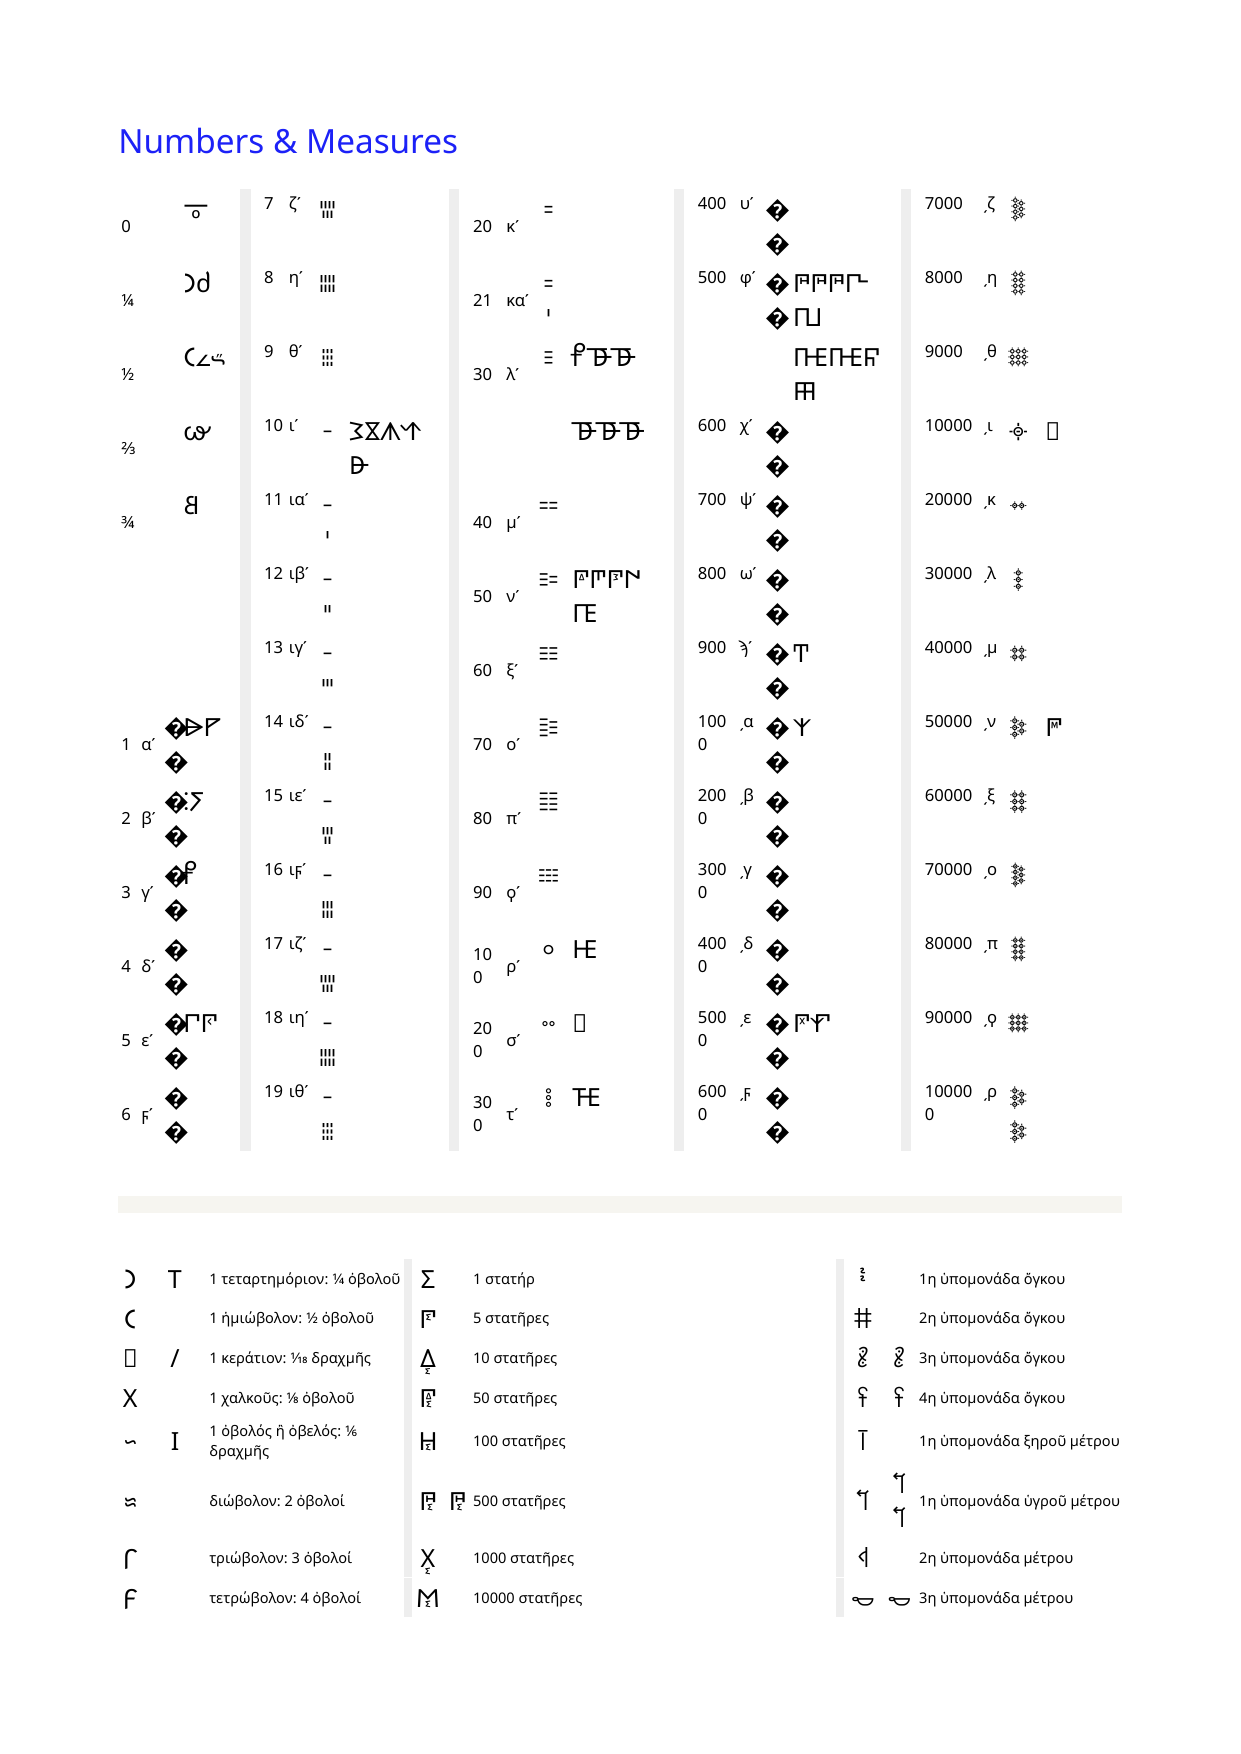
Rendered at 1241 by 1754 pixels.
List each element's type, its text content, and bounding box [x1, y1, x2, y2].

table_cell [569, 633, 664, 707]
table_cell [1042, 485, 1073, 559]
table_cell [439, 411, 449, 485]
table_cell [161, 559, 180, 633]
table_cell 𐄈 [172, 796, 180, 806]
table_cell 𐅁 [118, 1298, 142, 1338]
table_cell [346, 1077, 439, 1151]
table_cell [901, 559, 911, 633]
table_cell [251, 707, 261, 781]
table_cell 𐄢 [762, 707, 790, 781]
table_cell [449, 1077, 459, 1151]
table_cell 𐄠 [762, 559, 790, 633]
table_cell 𐄊 [172, 978, 180, 988]
table_cell [346, 1003, 439, 1077]
table_cell ιζʹ [286, 929, 313, 1003]
table_cell [240, 337, 251, 411]
table_cell [404, 1578, 412, 1617]
table_cell [449, 1003, 459, 1077]
table_cell 1η ὑπομονάδα ὑγροῦ μέτρου [917, 1464, 1122, 1538]
table_cell 500 [695, 263, 737, 337]
table_cell 𐄐 [313, 411, 346, 485]
table_cell [891, 707, 901, 781]
table_cell [1042, 1003, 1073, 1077]
table_cell 80000 [922, 929, 980, 1003]
table_cell ͵ξ [980, 781, 1004, 855]
table_cell 500 στατῆρες [471, 1464, 836, 1538]
table_cell τετρώβολον: 4 ὀβολοί [208, 1578, 404, 1617]
table_cell 15 [261, 781, 286, 855]
table_cell [439, 1003, 449, 1077]
table_header [161, 189, 180, 263]
table_cell [180, 1077, 230, 1151]
table_cell [230, 929, 240, 1003]
table_cell [901, 781, 911, 855]
table_cell 19 [261, 1077, 286, 1151]
table_cell [790, 411, 891, 485]
table_cell 13 [261, 633, 286, 707]
table_cell [251, 855, 261, 929]
table_cell θʹ [286, 337, 313, 411]
table_header 𐄨 [1004, 189, 1042, 263]
table_cell 3η ὑπομονάδα μέτρου [917, 1578, 1122, 1617]
table_cell 21 [470, 263, 503, 337]
table_cell [460, 263, 470, 337]
table_cell 𐅙𐅚 [180, 707, 230, 781]
table_cell [138, 485, 161, 559]
table_header 1 στατήρ [471, 1259, 836, 1298]
table_cell [569, 485, 664, 559]
table_cell νʹ [503, 559, 534, 633]
table_header 1 τεταρτημόριον: 1/4 ὀβολοῦ [208, 1259, 404, 1298]
table_cell 2η ὑπομονάδα μέτρου [917, 1538, 1122, 1577]
table_header 𐄜 [762, 189, 790, 263]
table_cell ͵π [980, 929, 1004, 1003]
table_header [911, 189, 922, 263]
table_cell ͵ο [980, 855, 1004, 929]
table_cell 𐅾 [118, 1538, 142, 1577]
table_cell [449, 263, 459, 337]
table_cell [685, 855, 695, 929]
table_header [664, 189, 674, 263]
table_cell [674, 337, 684, 411]
table_cell [161, 411, 180, 485]
table_cell ξʹ [503, 633, 534, 707]
table_cell [891, 263, 901, 337]
table_cell [569, 855, 664, 929]
table_cell 9 [261, 337, 286, 411]
table_header [460, 189, 470, 263]
table_header Τ [142, 1259, 207, 1298]
table_cell [443, 1338, 471, 1378]
table_cell ιηʹ [286, 1003, 313, 1077]
table_cell 𐆭 [1042, 411, 1073, 485]
table_cell 𐅃𐅟 [180, 1003, 230, 1077]
table_cell [443, 1378, 471, 1418]
table_cell 𐄚 [534, 1003, 569, 1077]
table_cell [404, 1298, 412, 1338]
table_header 0 [118, 189, 138, 263]
table_cell ψʹ [737, 485, 762, 559]
table_cell ιεʹ [286, 781, 313, 855]
table_cell 𐄐𐄇 [313, 485, 346, 559]
table_header [138, 189, 161, 263]
table_cell [251, 781, 261, 855]
table_cell [240, 781, 251, 855]
table_header υʹ [737, 189, 762, 263]
table_cell 𐄡 [762, 633, 790, 707]
table_cell [142, 1378, 207, 1418]
table_cell [685, 633, 695, 707]
table_cell 300 [470, 1077, 503, 1151]
table_cell ιδʹ [286, 707, 313, 781]
table_cell ͵ε [737, 1003, 762, 1077]
table_cell 20000 [922, 485, 980, 559]
table_cell [251, 1003, 261, 1077]
table_cell 𐄓 [534, 485, 569, 559]
table_cell 𐄊 [161, 929, 180, 1003]
table_cell [685, 485, 695, 559]
table_cell 100 στατῆρες [471, 1418, 836, 1464]
table_cell [240, 263, 251, 337]
table_cell 𐄦 [762, 1003, 790, 1077]
table_cell [664, 263, 674, 337]
table_cell 8000 [922, 263, 980, 337]
table_cell ιγʹ [286, 633, 313, 707]
table_cell [138, 263, 161, 337]
table_cell [664, 855, 674, 929]
table_cell [240, 1077, 251, 1151]
table_header 𐆊 [180, 189, 230, 263]
table_cell [674, 929, 684, 1003]
table_header [404, 1259, 412, 1298]
table_header [443, 1259, 471, 1298]
table_cell [346, 633, 439, 707]
table_cell [460, 485, 470, 559]
table_cell [230, 633, 240, 707]
table_cell [443, 1418, 471, 1464]
table_cell [1042, 1077, 1073, 1151]
table_cell [664, 559, 674, 633]
table_cell 𐄹 [844, 1298, 881, 1338]
table_cell ͵λ [980, 559, 1004, 633]
table_cell 1 [118, 707, 138, 781]
table_cell 𐄐𐄎 [313, 1003, 346, 1077]
table_cell γʹ [138, 855, 161, 929]
table_cell 40 [470, 485, 503, 559]
table_header [891, 189, 901, 263]
table_cell 𐅱 [790, 707, 891, 781]
table_cell [230, 559, 240, 633]
table_cell [664, 1003, 674, 1077]
table_cell [674, 559, 684, 633]
table_cell 𐄕 [534, 633, 569, 707]
table_cell 50000 [922, 707, 980, 781]
table_cell 𐄌 [172, 1126, 180, 1136]
table_cell [881, 1418, 917, 1464]
table_cell 𐄉 [172, 904, 180, 914]
table_cell 800 [695, 559, 737, 633]
table_cell 𐅔 [412, 1538, 443, 1577]
table_cell 𐄬 [1004, 485, 1042, 559]
table_cell ͵ϙ [980, 1003, 1004, 1077]
table_cell 𐄐𐄍 [313, 929, 346, 1003]
table_cell [836, 1418, 844, 1464]
table_cell [240, 411, 251, 485]
table_cell 18 [261, 1003, 286, 1077]
table_cell [737, 337, 762, 411]
table_cell 1000 στατῆρες [471, 1538, 836, 1577]
table_cell 𐅽 [118, 1464, 142, 1538]
table_cell 𐅅𐅅𐅅𐅬𐅭 [790, 263, 891, 337]
table_cell [346, 263, 439, 337]
table_cell [891, 337, 901, 411]
table_cell 70 [470, 707, 503, 781]
table_cell [251, 633, 261, 707]
table_cell ͵ϝ [737, 1077, 762, 1151]
table_cell [664, 337, 674, 411]
table_cell 𐄌 [172, 1092, 180, 1102]
table_header [836, 1259, 844, 1298]
table_cell 𐄋 [172, 1052, 180, 1062]
table_cell [142, 1538, 207, 1577]
table_cell 4 [118, 929, 138, 1003]
table_cell [836, 1464, 844, 1538]
table_cell ιϝʹ [286, 855, 313, 929]
table_cell 600 [695, 411, 737, 485]
table_cell [230, 781, 240, 855]
table_cell 700 [695, 485, 737, 559]
table_cell 𐄋 [172, 1018, 180, 1028]
table_cell μʹ [503, 485, 534, 559]
table_cell [439, 781, 449, 855]
table_cell [230, 707, 240, 781]
table_cell εʹ [138, 1003, 161, 1077]
table_cell [901, 929, 911, 1003]
table_cell [138, 411, 161, 485]
table_cell [230, 485, 240, 559]
table_cell χʹ [737, 411, 762, 485]
table_cell 1 ἡμιώβολον: 1/2 ὀβολοῦ [208, 1298, 404, 1338]
table_cell [251, 263, 261, 337]
table_cell [901, 633, 911, 707]
table_cell [240, 707, 251, 781]
table_cell [685, 1003, 695, 1077]
table_cell [230, 337, 240, 411]
table_cell φʹ [737, 263, 762, 337]
table_cell 11 [261, 485, 286, 559]
table_cell 𐅑 [412, 1378, 443, 1418]
table_header [1042, 189, 1073, 263]
table_cell τʹ [503, 1077, 534, 1151]
table_cell [911, 411, 922, 485]
table_cell 16 [261, 855, 286, 929]
table_cell [180, 929, 230, 1003]
table_cell [901, 411, 911, 485]
table_cell [251, 411, 261, 485]
table_cell [449, 411, 459, 485]
table_cell [664, 485, 674, 559]
table_cell [911, 781, 922, 855]
table_cell 𐄾 [844, 1538, 881, 1577]
table_cell [251, 1077, 261, 1151]
table_cell ϡʹ [737, 633, 762, 707]
table_cell 𐄇 [172, 722, 180, 732]
table_cell 80 [470, 781, 503, 855]
table_cell [439, 337, 449, 411]
table_cell Χ [118, 1378, 142, 1418]
table_cell [674, 485, 684, 559]
table_cell [346, 707, 439, 781]
table_cell 900 [695, 633, 737, 707]
table_cell [443, 1578, 471, 1617]
table_cell 𐄥 [762, 929, 790, 1003]
table_header [439, 189, 449, 263]
table_cell [569, 263, 664, 337]
table_cell / [142, 1338, 207, 1378]
table_cell 𐄐𐄊 [313, 707, 346, 781]
table_cell [911, 263, 922, 337]
table_cell [911, 855, 922, 929]
table_cell [346, 929, 439, 1003]
table_cell 𐄊 [172, 944, 180, 954]
table_cell [685, 411, 695, 485]
table_cell [230, 263, 240, 337]
table_cell [836, 1578, 844, 1617]
table_cell [230, 1003, 240, 1077]
table_cell ͵α [737, 707, 762, 781]
table_cell 𐆯 [569, 1003, 664, 1077]
table_cell [664, 633, 674, 707]
table_cell [881, 1298, 917, 1338]
table_cell καʹ [503, 263, 534, 337]
table_header 𐄍 [313, 189, 346, 263]
table_cell 𐅒 [412, 1418, 443, 1464]
table_cell [911, 1077, 922, 1151]
table_cell [911, 633, 922, 707]
table_cell 𐄻 [844, 1378, 881, 1418]
table_cell [569, 781, 664, 855]
table_cell [161, 337, 180, 411]
table_cell [138, 633, 161, 707]
table_cell 10 [261, 411, 286, 485]
table_cell [439, 485, 449, 559]
table_cell 𐄘 [534, 855, 569, 929]
table_cell 𐄩 [1004, 263, 1042, 337]
table_header κʹ [503, 189, 534, 263]
table_header Σ︀ [412, 1259, 443, 1298]
table_cell 4η ὑπομονάδα ὄγκου [917, 1378, 1122, 1418]
table_cell [118, 633, 138, 707]
table_cell 𐄞 [762, 411, 790, 485]
table_header [569, 189, 664, 263]
table_cell 𐄰 [1004, 781, 1042, 855]
table_cell ͵γ [737, 855, 762, 929]
table_cell [664, 707, 674, 781]
table_cell [1042, 781, 1073, 855]
table_cell [439, 1077, 449, 1151]
table_cell ͵β [737, 781, 762, 855]
table_cell 3η ὑπομονάδα ὄγκου [917, 1338, 1122, 1378]
table_cell 𐄺 [881, 1338, 917, 1378]
table_cell 1 ὀβολός ἢ ὀβελός: 1/6 δραχμῆς [208, 1418, 404, 1464]
table_cell 90000 [922, 1003, 980, 1077]
table_cell 10000 στατῆρες [471, 1578, 836, 1617]
table_cell [881, 1538, 917, 1577]
table_cell [664, 1077, 674, 1151]
table_cell 𐄫 [1004, 411, 1042, 485]
table_cell [470, 411, 503, 485]
table_cell [460, 633, 470, 707]
table_cell 𐄎 [313, 263, 346, 337]
table_cell 14 [261, 707, 286, 781]
table_cell [891, 1003, 901, 1077]
table_cell [664, 781, 674, 855]
table_cell [901, 707, 911, 781]
table_cell 𐅐 [412, 1338, 443, 1378]
table_cell [911, 1003, 922, 1077]
table_cell ͵δ [737, 929, 762, 1003]
table_cell 𐅓 [443, 1464, 471, 1538]
table_header 1η ὑπομονάδα ὄγκου [917, 1259, 1122, 1298]
table_cell [460, 1003, 470, 1077]
table_cell ½ [118, 337, 138, 411]
table_cell [180, 559, 230, 633]
table_cell 𐄽𐄽 [881, 1464, 917, 1538]
table_cell ϝʹ [138, 1077, 161, 1151]
table_cell 𐅀𐆋 [180, 263, 230, 337]
table_cell 𐄣 [762, 781, 790, 855]
table_cell 6 [118, 1077, 138, 1151]
table_cell [460, 1077, 470, 1151]
table_cell 𐄲 [1004, 929, 1042, 1003]
table_cell βʹ [138, 781, 161, 855]
table_cell 9000 [922, 337, 980, 411]
table_cell [911, 929, 922, 1003]
table_cell 𐅕 [412, 1578, 443, 1617]
table_cell [449, 707, 459, 781]
table_cell [891, 1077, 901, 1151]
table_cell [439, 707, 449, 781]
table_cell 𐆠𐅥𐅥 [569, 337, 664, 411]
table_cell 𐅇 [1042, 707, 1073, 781]
table_cell 𐅠𐅡𐅢𐅣𐅤 [346, 411, 439, 485]
table_cell διώβολον: 2 ὀβολοί [208, 1464, 404, 1538]
table_cell [404, 1418, 412, 1464]
table_cell ιθʹ [286, 1077, 313, 1151]
table_cell [240, 485, 251, 559]
table_cell 𐄝 [762, 263, 790, 337]
table_cell 90 [470, 855, 503, 929]
table_cell [790, 559, 891, 633]
table_cell [240, 633, 251, 707]
table_cell 𐄻 [881, 1378, 917, 1418]
table_cell [240, 929, 251, 1003]
table_cell 𐄐𐄋 [313, 781, 346, 855]
table_cell 𐄼 [844, 1418, 881, 1464]
table_cell [1042, 929, 1073, 1003]
table_cell 𐄉 [161, 855, 180, 929]
table_cell [790, 1077, 891, 1151]
table_cell 𐅷 [180, 411, 230, 485]
table_cell [439, 855, 449, 929]
table_cell 1000 [695, 707, 737, 781]
table_cell 100 [470, 929, 503, 1003]
table_cell ηʹ [286, 263, 313, 337]
table_cell [790, 855, 891, 929]
table_cell 𐄪 [1004, 337, 1042, 411]
table_cell 𐅄𐅦𐅧𐅨𐅩 [569, 559, 664, 633]
text Numbers & Measures [118, 118, 1122, 163]
table_cell 10 στατῆρες [471, 1338, 836, 1378]
table_cell 𐄯𐄯 [1004, 1077, 1042, 1151]
table_cell 𐅆𐅲 [790, 1003, 891, 1077]
table_cell [240, 1003, 251, 1077]
table_cell 𐄋 [161, 1003, 180, 1077]
table_cell [230, 855, 240, 929]
table_cell [534, 411, 569, 485]
table_cell 40000 [922, 633, 980, 707]
table_cell 4000 [695, 929, 737, 1003]
table_cell [891, 411, 901, 485]
table_cell [1042, 559, 1073, 633]
table_cell [443, 1538, 471, 1577]
table_cell [674, 1077, 684, 1151]
table_header 𐄸 [844, 1259, 881, 1298]
table_cell 𐅫 [569, 1077, 664, 1151]
table_cell 1 κεράτιον: 1/18 δραχμῆς [208, 1338, 404, 1378]
table_cell 𐄔 [534, 559, 569, 633]
table_cell [443, 1298, 471, 1338]
table_cell [685, 781, 695, 855]
table_cell 𐅮𐅮𐅯𐅰 [790, 337, 891, 411]
table_cell [404, 1378, 412, 1418]
table_header 𐅀 [118, 1259, 142, 1298]
table_cell 𐅏 [412, 1298, 443, 1338]
table_cell [891, 781, 901, 855]
table_cell 100000 [922, 1077, 980, 1151]
table_cell [1042, 633, 1073, 707]
table_cell ιβʹ [286, 559, 313, 633]
table_cell ρʹ [503, 929, 534, 1003]
table_cell [460, 559, 470, 633]
table_cell [439, 559, 449, 633]
table_cell [251, 929, 261, 1003]
table_cell [439, 633, 449, 707]
table_cell ͵ρ [980, 1077, 1004, 1151]
table_cell 𐅁𐅵𐅶 [180, 337, 230, 411]
table_cell [460, 781, 470, 855]
table_cell [674, 263, 684, 337]
table_cell [901, 1003, 911, 1077]
table_cell [685, 1077, 695, 1151]
table_cell 𐄳 [1004, 1003, 1042, 1077]
table_cell [901, 263, 911, 337]
table_header 20 [470, 189, 503, 263]
table_header ͵ζ [980, 189, 1004, 263]
table_cell 17 [261, 929, 286, 1003]
table_cell [240, 855, 251, 929]
table_cell [790, 781, 891, 855]
table_cell [460, 337, 470, 411]
table_cell [404, 1338, 412, 1378]
table_cell 6000 [695, 1077, 737, 1151]
table_header 7000 [922, 189, 980, 263]
table_header [881, 1259, 917, 1298]
table_cell 𐄐𐄌 [313, 855, 346, 929]
table_header [901, 189, 911, 263]
table_cell [346, 337, 439, 411]
table_cell ¾ [118, 485, 138, 559]
table_cell 5 [118, 1003, 138, 1077]
table_cell [1042, 337, 1073, 411]
table_cell 1η ὑπομονάδα ξηροῦ μέτρου [917, 1418, 1122, 1464]
table_cell 60000 [922, 781, 980, 855]
table_header [240, 189, 251, 263]
table_cell [674, 1003, 684, 1077]
table_cell [674, 707, 684, 781]
table_cell [762, 337, 790, 411]
table_cell 5000 [695, 1003, 737, 1077]
table_cell [836, 1378, 844, 1418]
table_cell ͵ι [980, 411, 1004, 485]
table_cell 𐄧 [762, 1077, 790, 1151]
table_cell [449, 337, 459, 411]
table_cell 𐄭 [1004, 559, 1042, 633]
table_cell [911, 707, 922, 781]
table_cell 𐄐𐄉 [313, 633, 346, 707]
table_cell [911, 559, 922, 633]
table_cell [891, 485, 901, 559]
table_cell [685, 337, 695, 411]
table_cell [346, 559, 439, 633]
table_cell 𐄯 [1004, 707, 1042, 781]
table_header ζʹ [286, 189, 313, 263]
table_cell [460, 411, 470, 485]
table_cell [790, 929, 891, 1003]
table_cell [901, 1077, 911, 1151]
table_cell [836, 1538, 844, 1577]
table_cell [161, 485, 180, 559]
table_cell [404, 1538, 412, 1577]
table_cell 5 στατῆρες [471, 1298, 836, 1338]
table_cell [685, 559, 695, 633]
table_cell 50 [470, 559, 503, 633]
table_cell 3 [118, 855, 138, 929]
table_header [790, 189, 891, 263]
table_cell [251, 337, 261, 411]
table_cell [251, 485, 261, 559]
table_cell Ι [142, 1418, 207, 1464]
table_cell [503, 411, 534, 485]
table_cell 𐄇 [161, 707, 180, 781]
table_header [346, 189, 439, 263]
table_cell [674, 781, 684, 855]
table_cell [449, 559, 459, 633]
table_cell ͵κ [980, 485, 1004, 559]
table_cell [346, 781, 439, 855]
table_cell 𐅪 [569, 929, 664, 1003]
table_cell 2 [118, 781, 138, 855]
table_cell [230, 1077, 240, 1151]
table_cell 𐅛𐅜 [180, 781, 230, 855]
table_cell [685, 707, 695, 781]
table_cell ͵μ [980, 633, 1004, 707]
table_cell 𐄱 [1004, 855, 1042, 929]
table_cell [449, 929, 459, 1003]
table_cell [664, 411, 674, 485]
table_cell [790, 485, 891, 559]
table_cell 12 [261, 559, 286, 633]
table_cell ιαʹ [286, 485, 313, 559]
table_header [230, 189, 240, 263]
table_cell [439, 263, 449, 337]
table_cell 30000 [922, 559, 980, 633]
table_cell 𐄺 [844, 1338, 881, 1378]
table_cell [685, 929, 695, 1003]
table_cell [911, 485, 922, 559]
table_cell 𐄇 [172, 756, 180, 766]
table_cell [449, 855, 459, 929]
table_cell 3000 [695, 855, 737, 929]
table_cell [161, 633, 180, 707]
table_cell ⅔ [118, 411, 138, 485]
table_cell ͵ν [980, 707, 1004, 781]
table_header [674, 189, 684, 263]
table_cell [142, 1298, 207, 1338]
table_cell 70000 [922, 855, 980, 929]
table_cell ϙʹ [503, 855, 534, 929]
table_cell [674, 633, 684, 707]
table_cell [118, 559, 138, 633]
table_cell 𐄖 [534, 707, 569, 781]
table_cell [240, 559, 251, 633]
table_cell [836, 1338, 844, 1378]
table_cell τριώβολον: 3 ὀβολοί [208, 1538, 404, 1577]
table_cell [449, 485, 459, 559]
table_cell [664, 929, 674, 1003]
table_cell [836, 1298, 844, 1338]
table_cell σʹ [503, 1003, 534, 1077]
table_cell 30 [470, 337, 503, 411]
table_cell 𐄽 [844, 1464, 881, 1538]
table_cell 𐄈 [161, 781, 180, 855]
table_cell 𐄌 [161, 1077, 180, 1151]
table_cell 𐄮 [1004, 633, 1042, 707]
table_cell [1042, 855, 1073, 929]
table_cell 𐅼 [118, 1418, 142, 1464]
table_cell [911, 337, 922, 411]
table_cell 𐄤 [762, 855, 790, 929]
table_cell [901, 337, 911, 411]
table_cell Ͳ [790, 633, 891, 707]
table_cell 𐅥𐅥𐅥 [569, 411, 664, 485]
table_cell [695, 337, 737, 411]
table_cell [685, 263, 695, 337]
table_cell 𐄗 [534, 781, 569, 855]
table_cell ͵η [980, 263, 1004, 337]
table_cell 𐄉 [172, 870, 180, 880]
table_cell 𐄿 [844, 1578, 881, 1617]
table_cell 2000 [695, 781, 737, 855]
table_cell [460, 855, 470, 929]
table_cell [449, 633, 459, 707]
table_cell πʹ [503, 781, 534, 855]
table_cell [901, 855, 911, 929]
table_cell [439, 929, 449, 1003]
table_cell [251, 559, 261, 633]
table_cell [891, 633, 901, 707]
table_cell [449, 781, 459, 855]
table_cell 𐄛 [534, 1077, 569, 1151]
table_cell [180, 633, 230, 707]
table_cell 𐅿 [118, 1578, 142, 1617]
table_cell [161, 263, 180, 337]
table_cell [404, 1464, 412, 1538]
table_header 7 [261, 189, 286, 263]
table_cell [891, 929, 901, 1003]
table_cell ιʹ [286, 411, 313, 485]
table_cell [891, 855, 901, 929]
table_cell ωʹ [737, 559, 762, 633]
table_cell 𐄈 [172, 830, 180, 840]
table_cell δʹ [138, 929, 161, 1003]
table_cell 10000 [922, 411, 980, 485]
table_cell οʹ [503, 707, 534, 781]
table_cell [674, 855, 684, 929]
table_cell αʹ [138, 707, 161, 781]
table_header [251, 189, 261, 263]
table_cell 1 χαλκοῦς: 1/8 ὀβολοῦ [208, 1378, 404, 1418]
table_header 𐄑 [534, 189, 569, 263]
table_cell 2η ὑπομονάδα ὄγκου [917, 1298, 1122, 1338]
table_cell 𐄐𐄈 [313, 559, 346, 633]
table_cell 𐅓 [412, 1464, 443, 1538]
table_cell [346, 855, 439, 929]
table_cell [569, 707, 664, 781]
table_cell [460, 707, 470, 781]
table_cell ¼ [118, 263, 138, 337]
table_cell 𐆮 [118, 1338, 142, 1378]
table_cell 𐄟 [762, 485, 790, 559]
table_cell [142, 1578, 207, 1617]
table_cell ͵θ [980, 337, 1004, 411]
table_cell 8 [261, 263, 286, 337]
table_cell 𐄐𐄏 [313, 1077, 346, 1151]
table_cell 𐅸 [180, 485, 230, 559]
table_cell 𐄑𐄇 [534, 263, 569, 337]
table_cell 𐄏 [313, 337, 346, 411]
table_cell [138, 337, 161, 411]
table_cell 𐄒 [534, 337, 569, 411]
table_cell 𐄿 [881, 1578, 917, 1617]
table_cell [674, 411, 684, 485]
table_header 400 [695, 189, 737, 263]
table_header [449, 189, 459, 263]
table_cell 𐄙 [534, 929, 569, 1003]
table_cell [460, 929, 470, 1003]
table_cell 𐆠 [180, 855, 230, 929]
table_cell [230, 411, 240, 485]
table_cell [142, 1464, 207, 1538]
table_cell [891, 559, 901, 633]
table_cell [1042, 263, 1073, 337]
table_cell 50 στατῆρες [471, 1378, 836, 1418]
table_cell [138, 559, 161, 633]
table_cell 200 [470, 1003, 503, 1077]
table_cell [901, 485, 911, 559]
table_cell 60 [470, 633, 503, 707]
table_cell [346, 485, 439, 559]
table_cell λʹ [503, 337, 534, 411]
table_header [685, 189, 695, 263]
